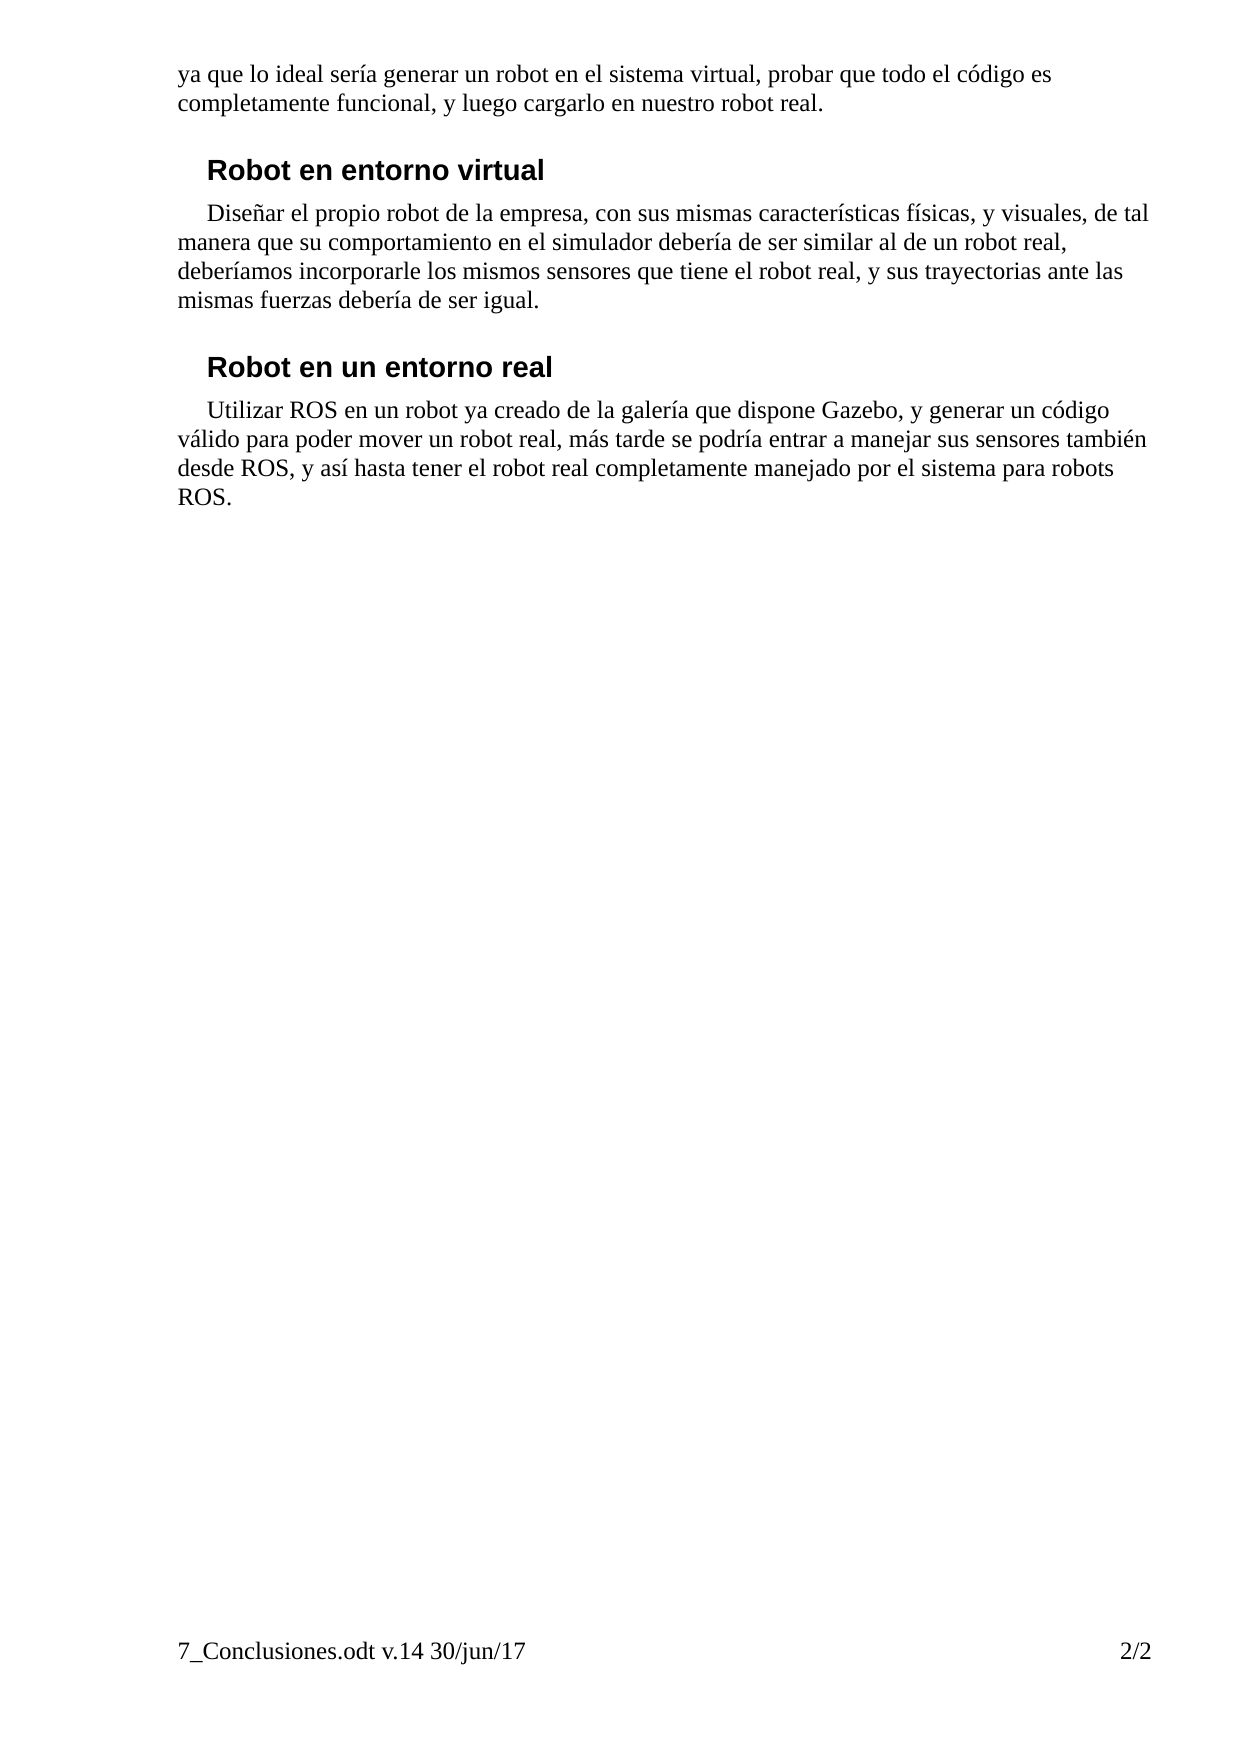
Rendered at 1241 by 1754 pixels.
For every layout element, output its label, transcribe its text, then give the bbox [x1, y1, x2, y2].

subtitle Robot en un entorno real [207, 350, 1152, 383]
text Diseñar el propio robot de la empresa, con sus mismas características físicas, y visuales, de tal manera que su comportamiento en el simulador debería de ser similar al de un robot real, deberíamos incorporarle los mismos sensores que tiene el robot real, y sus trayectorias ante las mismas fuerzas debería de ser igual. [177, 198, 1152, 313]
text Utilizar ROS en un robot ya creado de la galería que dispone Gazebo, y generar un código válido para poder mover un robot real, más tarde se podría entrar a manejar sus sensores también desde ROS, y así hasta tener el robot real completamente manejado por el sistema para robots ROS. [177, 395, 1152, 510]
subtitle Robot en entorno virtual [207, 153, 1152, 187]
text ya que lo ideal sería generar un robot en el sistema virtual, probar que todo el código es completamente funcional, y luego cargarlo en nuestro robot real. [177, 59, 1152, 117]
